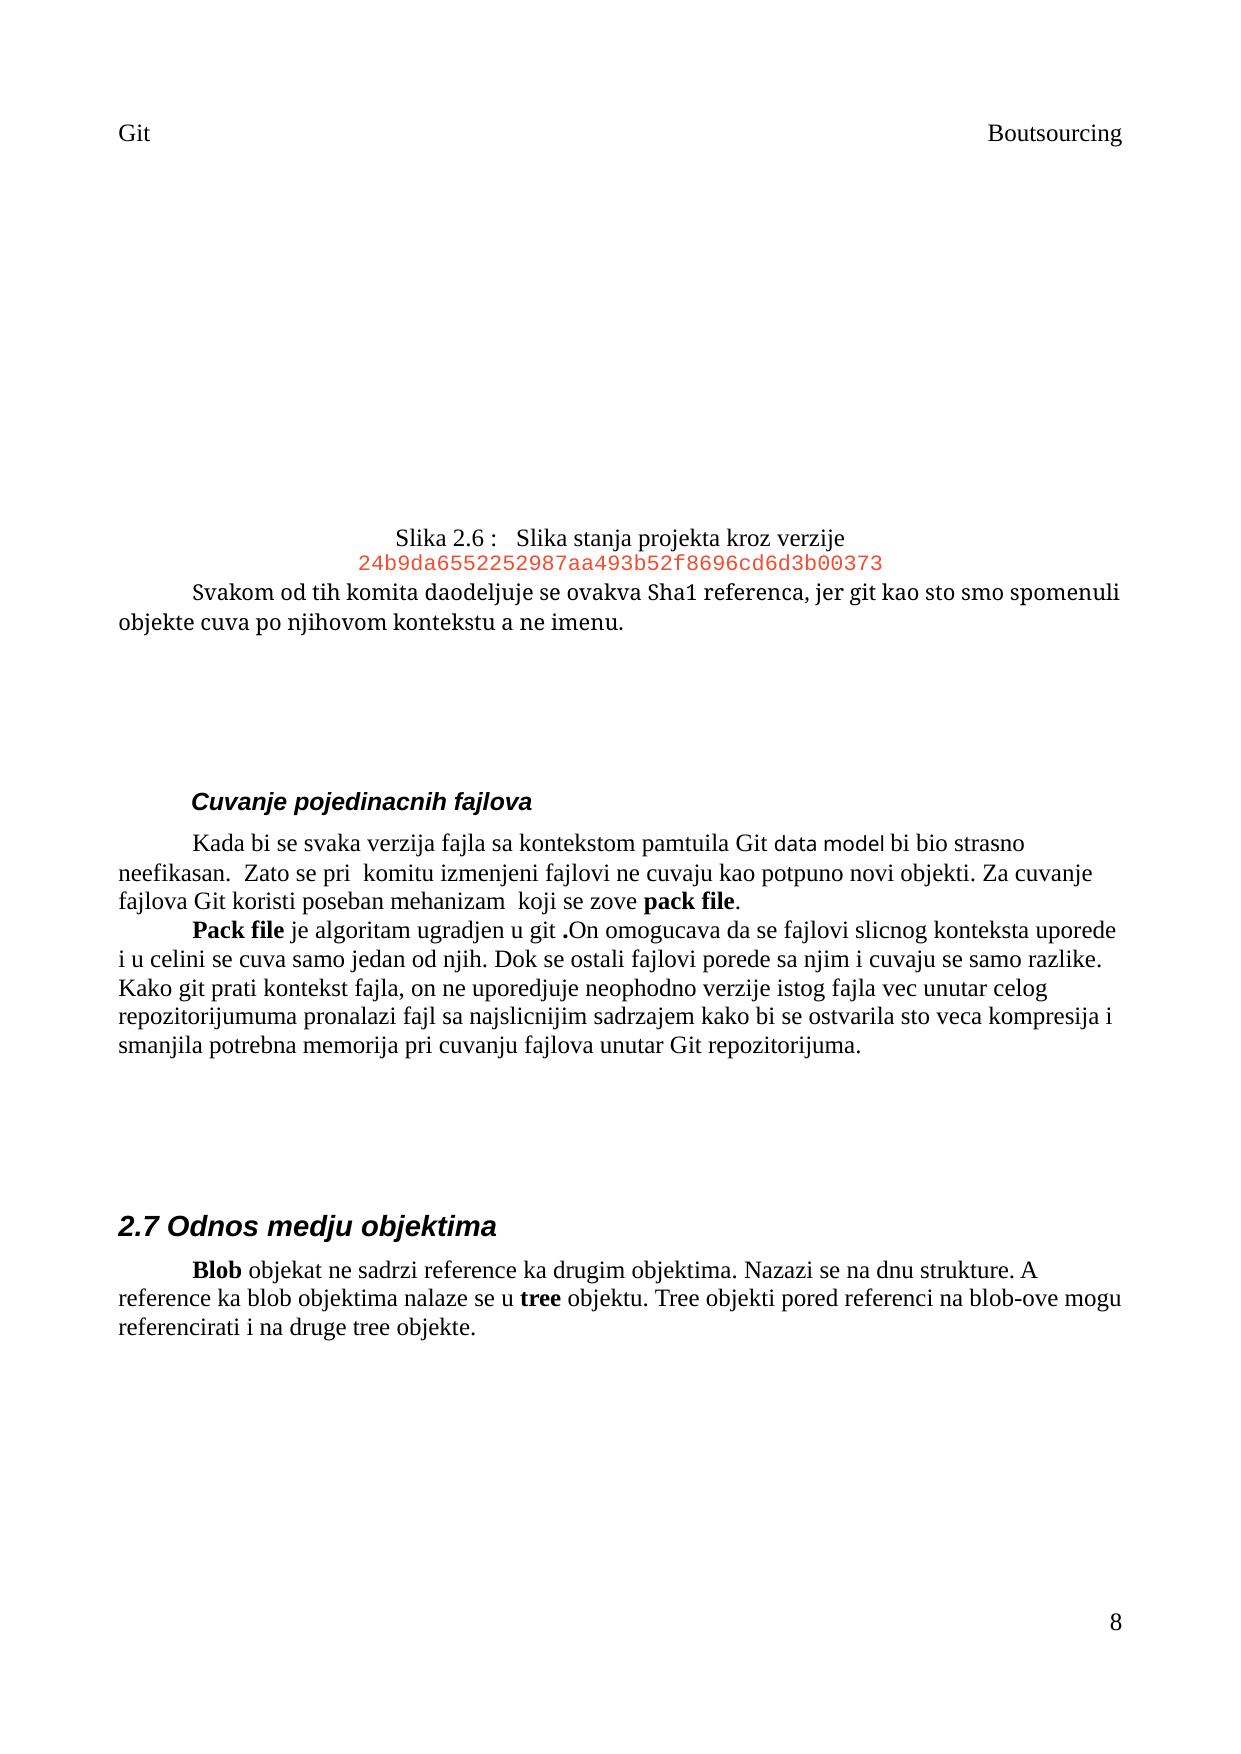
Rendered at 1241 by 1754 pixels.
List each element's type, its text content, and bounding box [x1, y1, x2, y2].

text 24b9da6552252987aa493b52f8696cd6d3b00373 [118, 552, 1122, 577]
subtitle Cuvanje pojedinacnih fajlova [191, 787, 1122, 816]
text Slika 2.6 : Slika stanja projekta kroz verzije [118, 523, 1122, 552]
text Svakom od tih komita daodeljuje se ovakva Sha1 referenca, jer git kao sto smo spomenuli objekte cuva po njihovom kontekstu a ne imenu. [118, 577, 1122, 636]
text Kada bi se svaka verzija fajla sa kontekstom pamtuila Git data model bi bio strasno neefikasan. Zato se pri komitu izmenjeni fajlovi ne cuvaju kao potpuno novi objekti. Za cuvanje fajlova Git koristi poseban mehanizam koji se zove pack file. Pack file je algoritam ugradjen u git .On omogucava da se fajlovi slicnog konteksta uporede i u celini se cuva samo jedan od njih. Dok se ostali fajlovi porede sa njim i cuvaju se samo razlike. Kako git prati kontekst fajla, on ne uporedjuje neophodno verzije istog fajla vec unutar celog repozitorijumuma pronalazi fajl sa najslicnijim sadrzajem kako bi se ostvarila sto veca kompresija i smanjila potrebna memorija pri cuvanju fajlova unutar Git repozitorijuma. [118, 828, 1122, 1059]
subtitle 2.7 Odnos medju objektima [118, 1209, 1122, 1242]
text Blob objekat ne sadrzi reference ka drugim objektima. Nazazi se na dnu strukture. A reference ka blob objektima nalaze se u tree objektu. Tree objekti pored referenci na blob-ove mogu referencirati i na druge tree objekte. [118, 1255, 1122, 1341]
